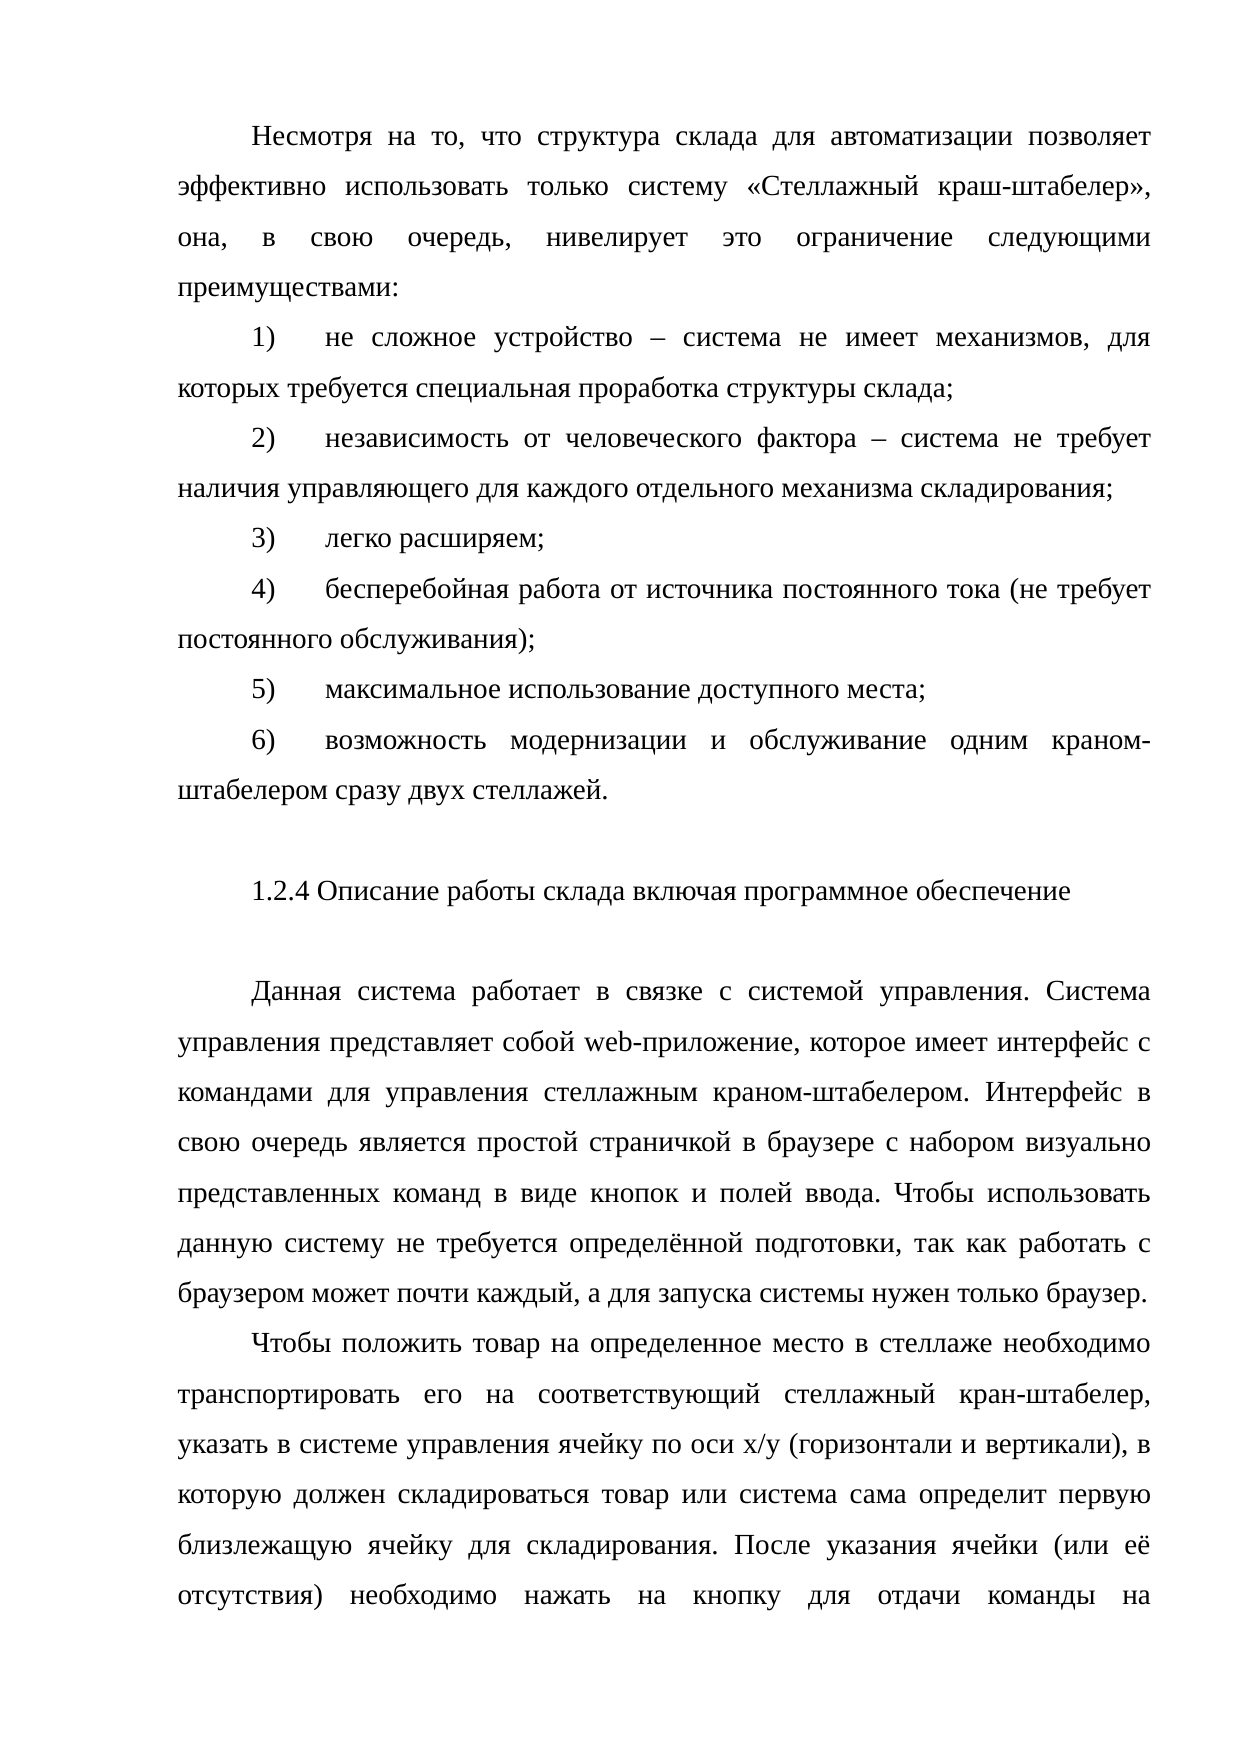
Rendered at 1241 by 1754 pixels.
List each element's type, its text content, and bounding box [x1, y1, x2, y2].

list бесперебойная работа от источника постоянного тока (не требует постоянного обслуживания); [177, 571, 1152, 655]
list максимальное использование доступного места; [177, 672, 1152, 705]
list независимость от человеческого фактора – система не требует наличия управляющего для каждого отдельного механизма складирования; [177, 420, 1152, 504]
text Несмотря на то, что структура склада для автоматизации позволяет эффективно использовать только систему «Стеллажный краш-штабелер», она, в свою очередь, нивелирует это ограничение следующими преимуществами: [177, 118, 1152, 303]
list легко расширяем; [177, 521, 1152, 554]
text Чтобы положить товар на определенное место в стеллаже необходимо транспортировать его на соответствующий стеллажный кран-штабелер, указать в системе управления ячейку по оси x/y (горизонтали и вертикали), в которую должен складироваться товар или система сама определит первую близлежащую ячейку для складирования. После указания ячейки (или её отсутствия) необходимо нажать на кнопку для отдачи команды на [177, 1326, 1152, 1611]
list не сложное устройство – система не имеет механизмов, для которых требуется специальная проработка структуры склада; [177, 319, 1152, 403]
list возможность модернизации и обслуживание одним краном-штабелером сразу двух стеллажей. [177, 722, 1152, 806]
text Данная система работает в связке с системой управления. Система управления представляет собой web-приложение, которое имеет интерфейс с командами для управления стеллажным краном-штабелером. Интерфейс в свою очередь является простой страничкой в браузере с набором визуально представленных команд в виде кнопок и полей ввода. Чтобы использовать данную систему не требуется определённой подготовки, так как работать с браузером может почти каждый, а для запуска системы нужен только браузер. [177, 973, 1152, 1309]
subtitle 1.2.4 Описание работы склада включая программное обеспечение [177, 873, 1152, 906]
